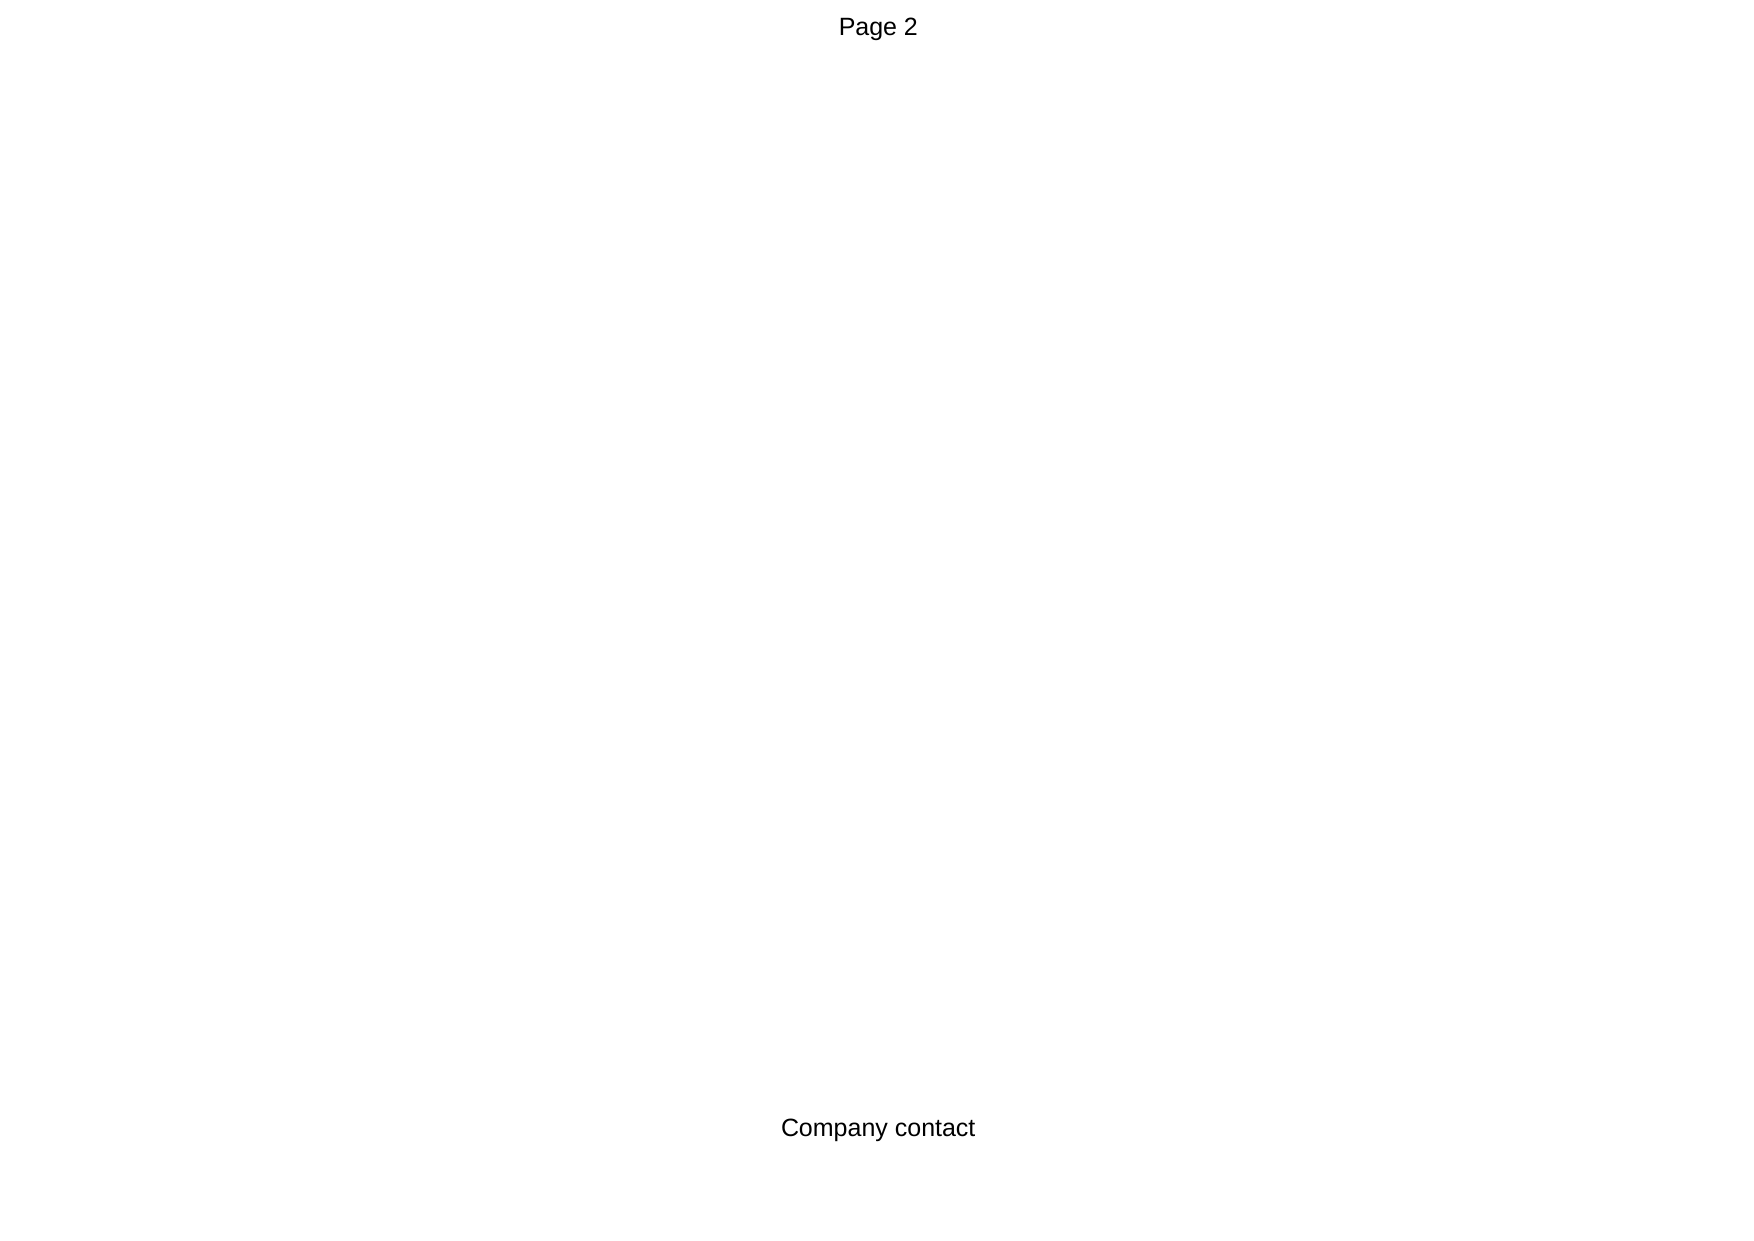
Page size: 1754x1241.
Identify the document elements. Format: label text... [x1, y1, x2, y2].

text Page 2 [100, 12, 1656, 41]
